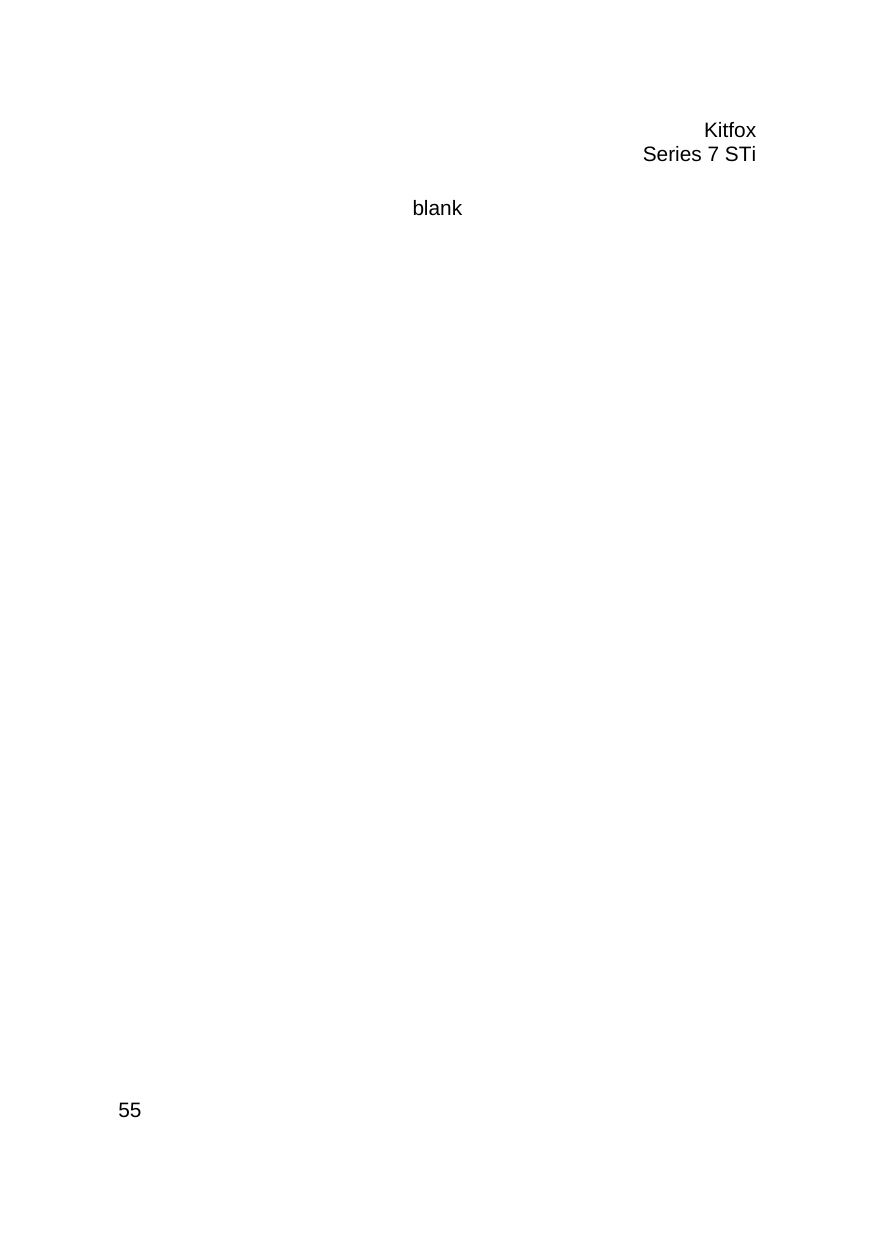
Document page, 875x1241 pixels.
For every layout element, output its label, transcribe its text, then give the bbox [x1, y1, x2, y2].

text blank [118, 196, 756, 220]
